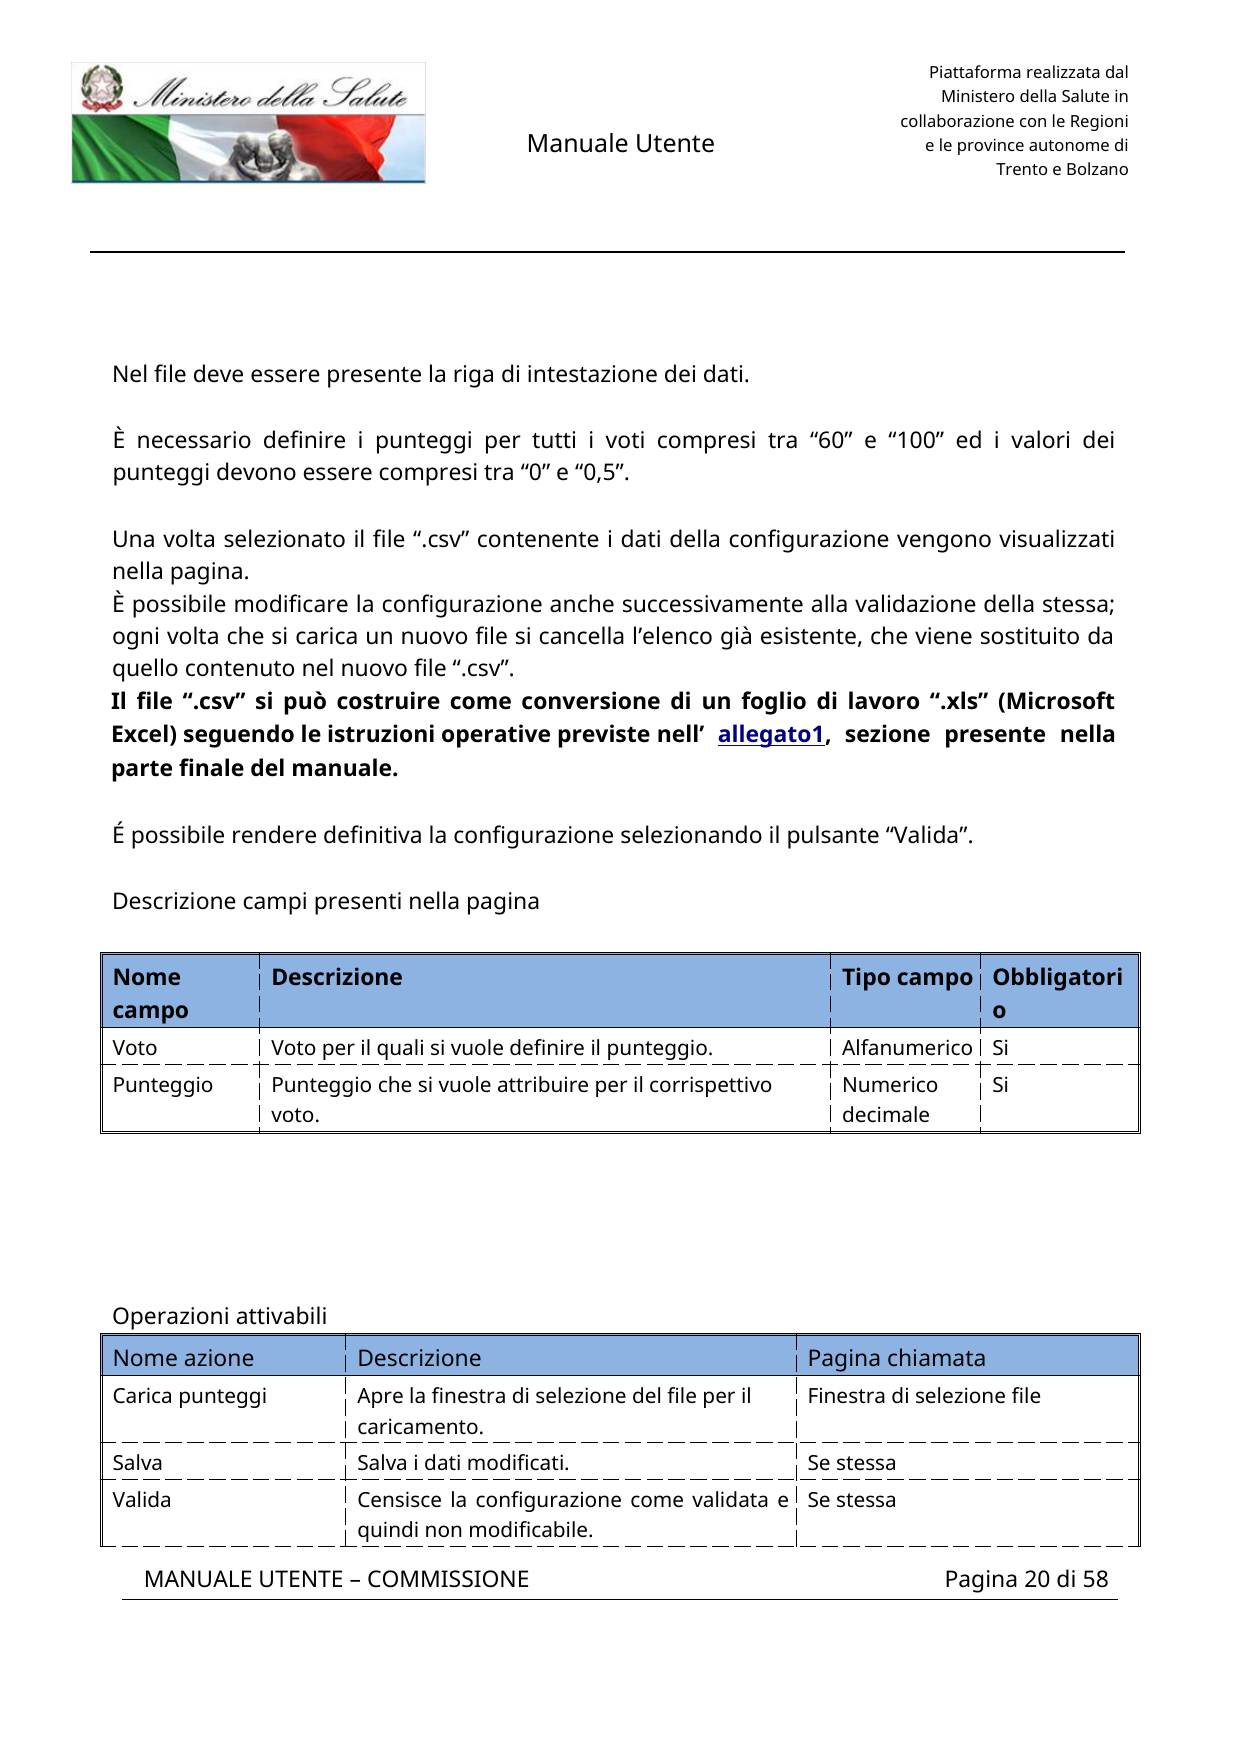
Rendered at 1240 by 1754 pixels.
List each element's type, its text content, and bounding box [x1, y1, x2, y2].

table_cell Apre la finestra di selezione del file per il caricamento. [346, 1376, 796, 1442]
table_header Descrizione [346, 1336, 796, 1375]
table_header Tipo campo [831, 955, 981, 1027]
table_cell Si [981, 1064, 1138, 1131]
table_header Nome campo [103, 955, 260, 1027]
table_cell Alfanumerico [831, 1028, 981, 1063]
text Una volta selezionato il file “.csv” contenente i dati della configurazione vengono visualizzati nella pagina. [112, 523, 1116, 586]
text Operazioni attivabili [112, 1300, 1172, 1331]
table_cell Voto [103, 1028, 260, 1063]
table_cell Voto per il quali si vuole definire il punteggio. [260, 1028, 831, 1063]
table_cell Salva [103, 1442, 346, 1479]
table_cell Censisce la configurazione come validata e quindi non modificabile. [346, 1479, 796, 1546]
table_cell Carica punteggi [103, 1376, 346, 1442]
table_cell Se stessa [796, 1479, 1138, 1546]
text Descrizione campi presenti nella pagina [112, 885, 1116, 916]
text Nel file deve essere presente la riga di intestazione dei dati. [112, 358, 1116, 389]
table_cell Si [981, 1028, 1138, 1063]
table_cell Punteggio [103, 1064, 260, 1131]
text É possibile rendere definitiva la configurazione selezionando il pulsante “Valida”. [112, 818, 1116, 850]
text È necessario definire i punteggi per tutti i voti compresi tra “60” e “100” ed i valori dei punteggi devono essere compresi tra “0” e “0,5”. [112, 424, 1116, 487]
text È possibile modificare la configurazione anche successivamente alla validazione della stessa; ogni volta che si carica un nuovo file si cancella l’elenco già esistente, che viene sostituito da quello contenuto nel nuovo file “.csv”. [112, 588, 1116, 683]
table_cell Salva i dati modificati. [346, 1442, 796, 1479]
table_header Nome azione [103, 1336, 346, 1375]
table_cell Valida [103, 1479, 346, 1546]
subtitle Il file “.csv” si può costruire come conversione di un foglio di lavoro “.xls” (Microsoft Excel) seguendo le istruzioni operative previste nell’ allegato1, sezione presente nella parte finale del manuale. [111, 685, 1116, 783]
table_header Pagina chiamata [796, 1336, 1138, 1375]
table_header Obbligatorio [981, 955, 1138, 1027]
table_cell Se stessa [796, 1442, 1138, 1479]
table_cell Numerico decimale [831, 1064, 981, 1131]
table_header Descrizione [260, 955, 831, 1027]
table_cell Finestra di selezione file [796, 1376, 1138, 1442]
table_cell Punteggio che si vuole attribuire per il corrispettivo voto. [260, 1064, 831, 1131]
